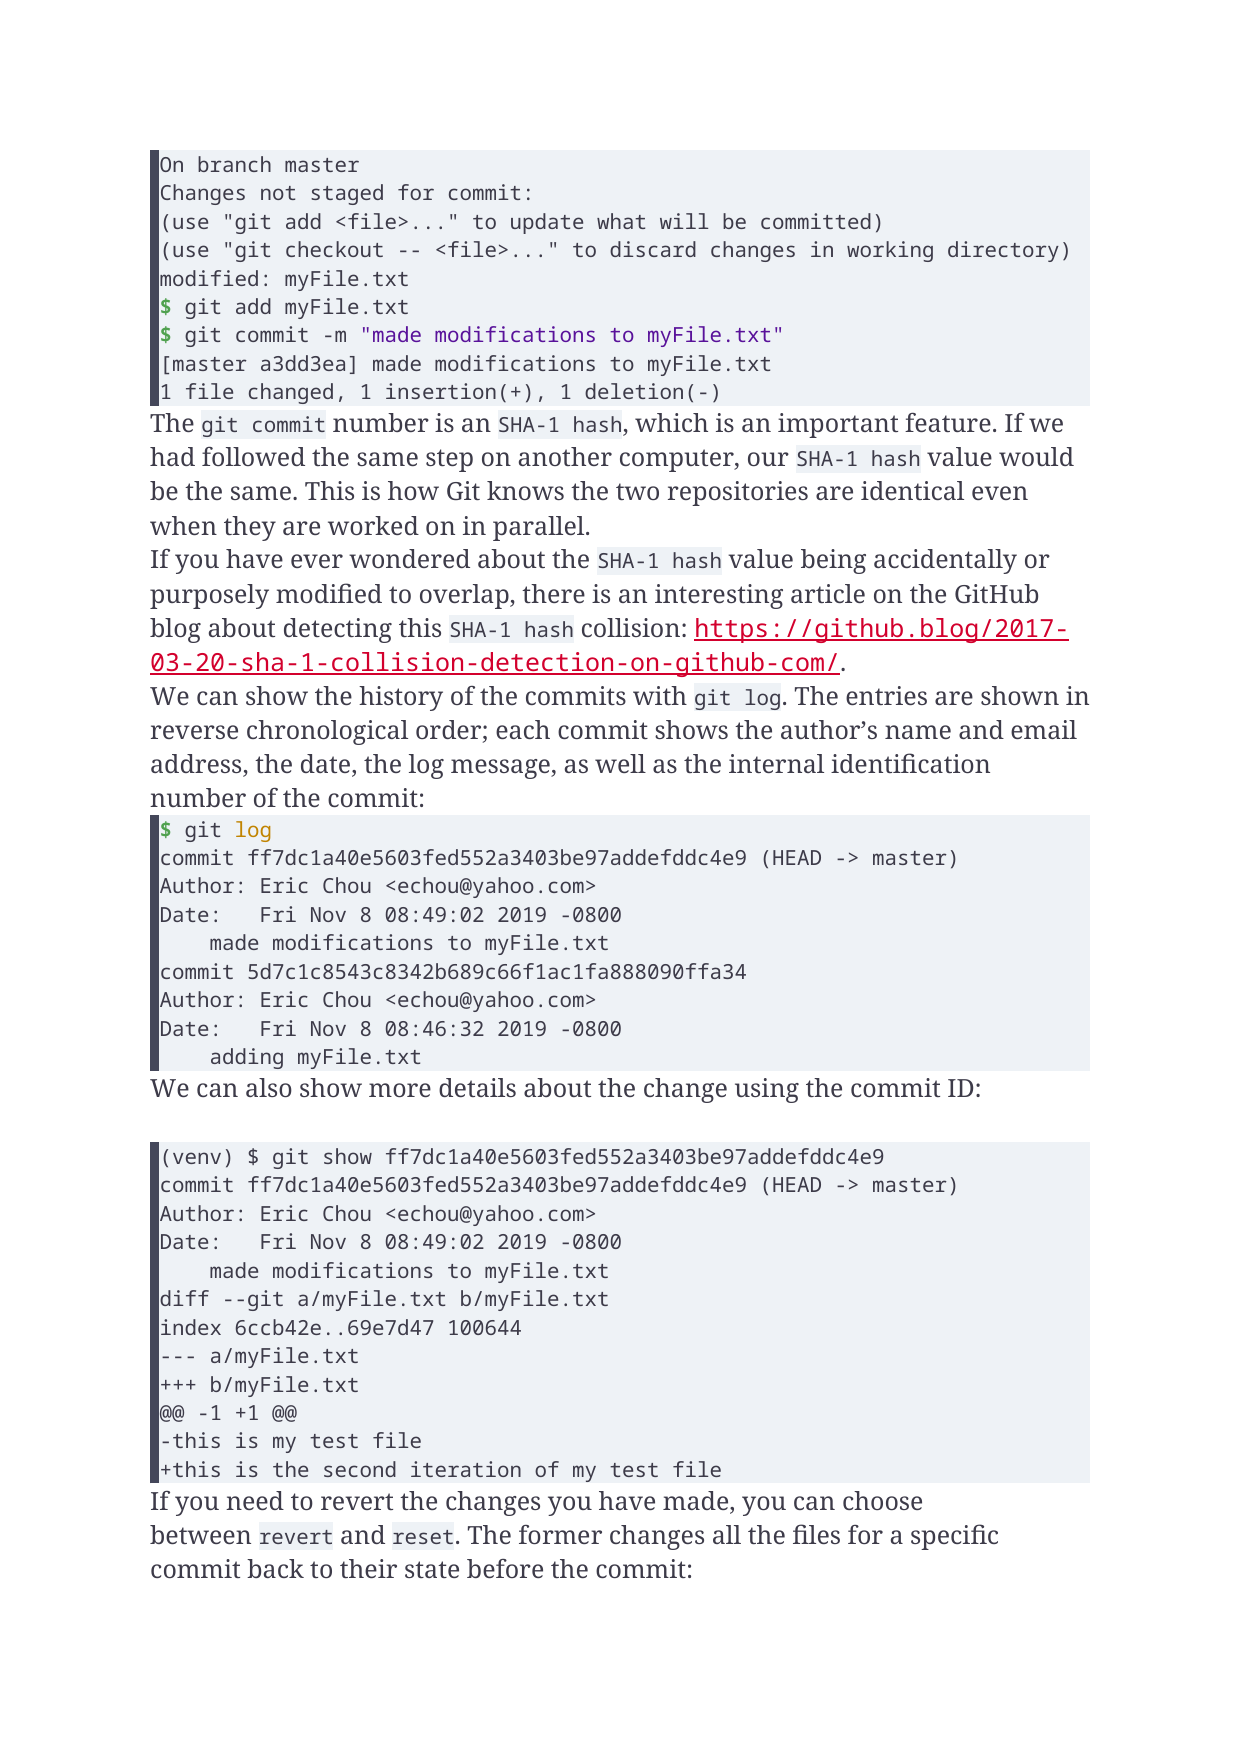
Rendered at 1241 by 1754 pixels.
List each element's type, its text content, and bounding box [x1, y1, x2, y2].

text On branch master [159, 150, 1090, 178]
text 1 file changed, 1 insertion(+), 1 deletion(-) [159, 377, 1090, 406]
text If you have ever wondered about the SHA-1 hash value being accidentally or purposely modified to overlap, there is an interesting article on the GitHub blog about detecting this SHA-1 hash collision: https://github.blog/2017-03-20-sha-1-collision-detection-on-github-com/. [150, 542, 1090, 678]
text The git commit number is an SHA-1 hash, which is an important feature. If we had followed the same step on another computer, our SHA-1 hash value would be the same. This is how Git knows the two repositories are identical even when they are worked on in parallel. [150, 406, 1090, 542]
text made modifications to myFile.txt [159, 1256, 1090, 1284]
text +this is the second iteration of my test file [159, 1455, 1090, 1483]
text --- a/myFile.txt [159, 1341, 1090, 1370]
text We can show the history of the commits with git log. The entries are shown in reverse chronological order; each commit shows the author’s name and email address, the date, the log message, as well as the internal identification number of the commit: [150, 678, 1090, 815]
text commit ff7dc1a40e5603fed552a3403be97addefddc4e9 (HEAD -> master) [159, 843, 1090, 872]
text If you need to revert the changes you have made, you can choose between revert and reset. The former changes all the files for a specific commit back to their state before the commit: [150, 1483, 1090, 1586]
text adding myFile.txt [159, 1042, 1090, 1071]
text commit 5d7c1c8543c8342b689c66f1ac1fa888090ffa34 [159, 957, 1090, 985]
text $ git add myFile.txt [159, 292, 1090, 321]
text made modifications to myFile.txt [159, 928, 1090, 957]
text Date: Fri Nov 8 08:49:02 2019 -0800 [159, 1227, 1090, 1256]
text (use "git checkout -- <file>..." to discard changes in working directory) [159, 235, 1090, 264]
text Author: Eric Chou <echou@yahoo.com> [159, 985, 1090, 1014]
text $ git log [159, 815, 1090, 843]
text +++ b/myFile.txt [159, 1370, 1090, 1398]
text (venv) $ git show ff7dc1a40e5603fed552a3403be97addefddc4e9 [159, 1142, 1090, 1171]
text Author: Eric Chou <echou@yahoo.com> [159, 1199, 1090, 1227]
text Date: Fri Nov 8 08:46:32 2019 -0800 [159, 1014, 1090, 1042]
text modified: myFile.txt [159, 264, 1090, 292]
text Date: Fri Nov 8 08:49:02 2019 -0800 [159, 900, 1090, 928]
text diff --git a/myFile.txt b/myFile.txt [159, 1284, 1090, 1313]
text (use "git add <file>..." to update what will be committed) [159, 207, 1090, 235]
text [master a3dd3ea] made modifications to myFile.txt [159, 349, 1090, 377]
text @@ -1 +1 @@ [159, 1398, 1090, 1427]
text Changes not staged for commit: [159, 178, 1090, 207]
text We can also show more details about the change using the commit ID: [150, 1071, 1090, 1105]
text index 6ccb42e..69e7d47 100644 [159, 1313, 1090, 1341]
text commit ff7dc1a40e5603fed552a3403be97addefddc4e9 (HEAD -> master) [159, 1171, 1090, 1199]
text -this is my test file [159, 1427, 1090, 1455]
text Author: Eric Chou <echou@yahoo.com> [159, 872, 1090, 900]
text $ git commit -m "made modifications to myFile.txt" [159, 321, 1090, 349]
